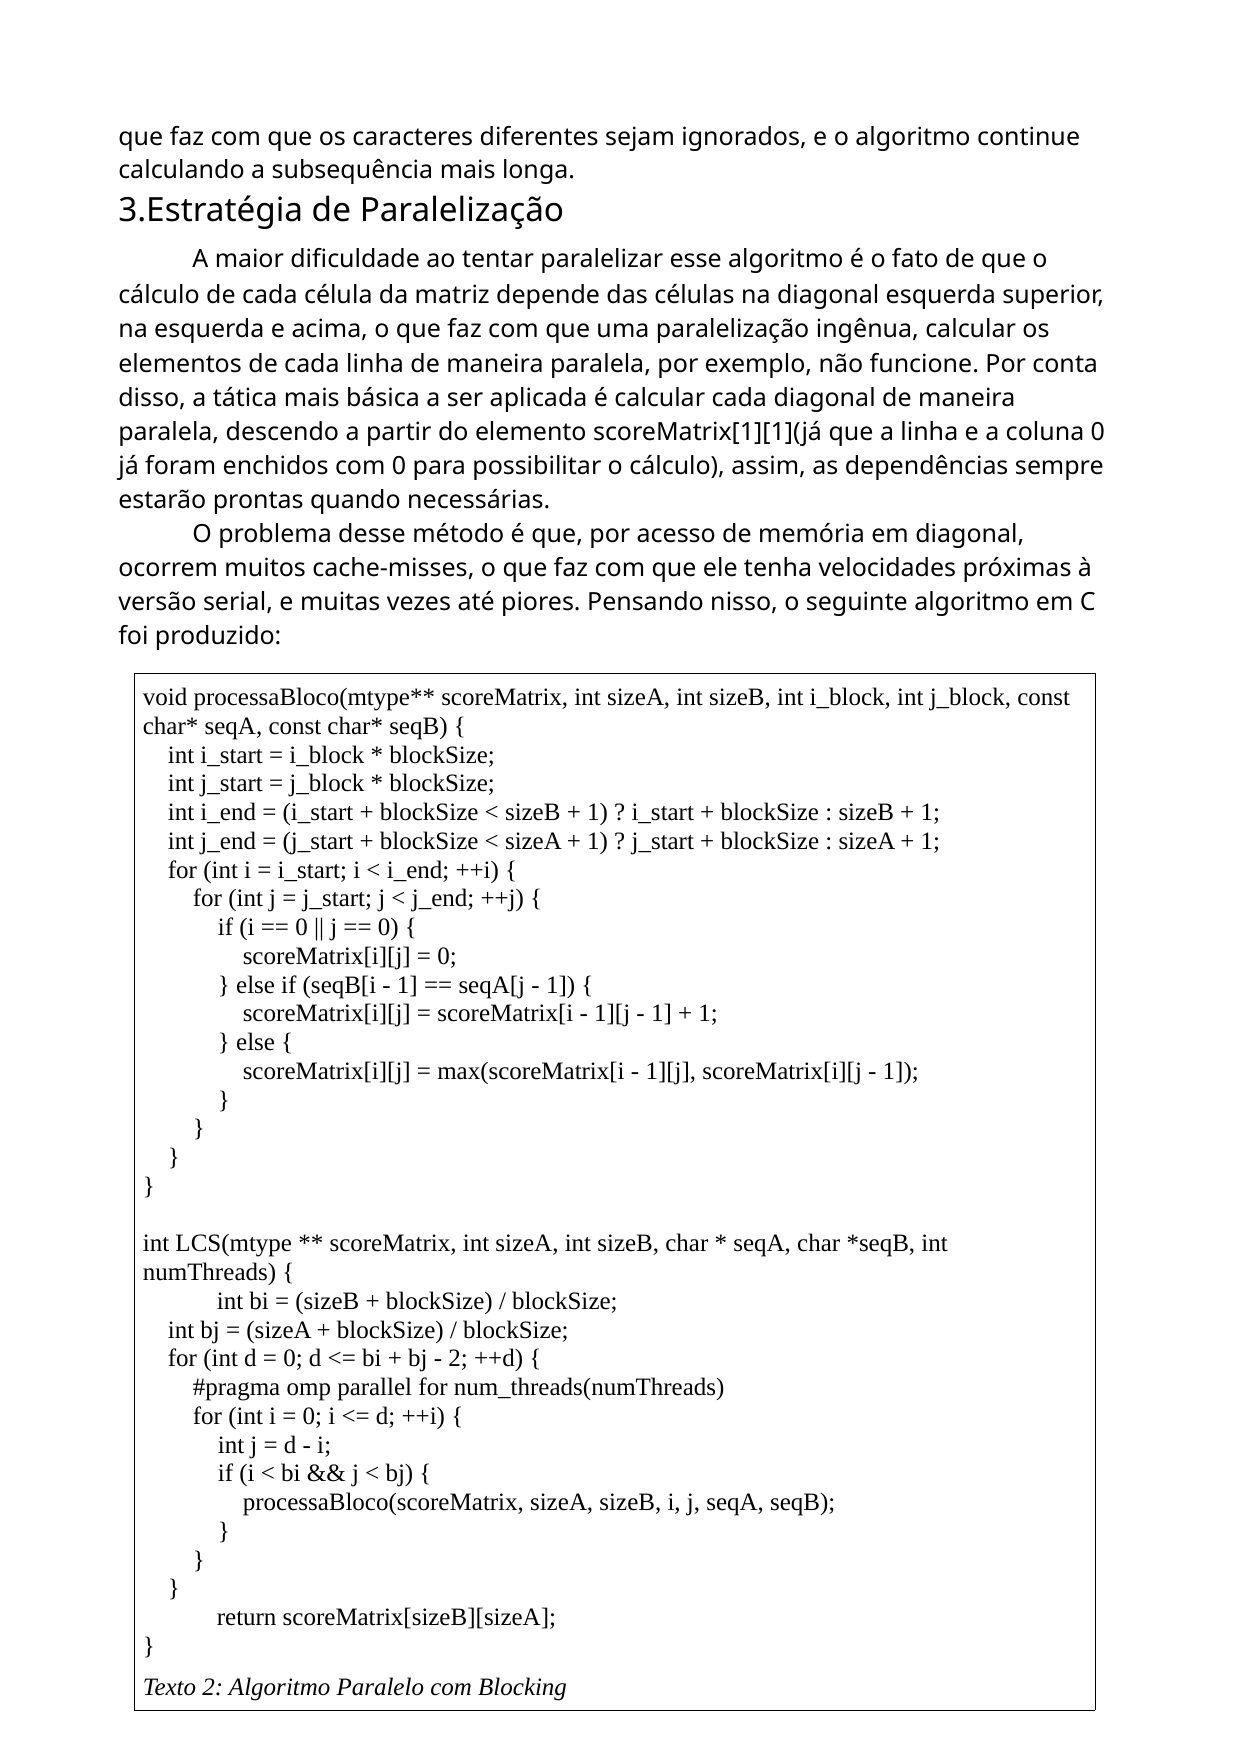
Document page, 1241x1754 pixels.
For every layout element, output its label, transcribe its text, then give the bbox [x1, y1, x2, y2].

text } [143, 1573, 1086, 1602]
text scoreMatrix[i][j] = scoreMatrix[i - 1][j - 1] + 1; [143, 998, 1086, 1027]
text O funcionamento é simples: é utilizada uma matriz para contar o comprimento da subsequência em cada ponto das strings(o valor na posição scoreMatrix[i][j] da matriz representa o comprimento da maior subsequência comum entre os prefixos seqA[0..i-1] e seqB[0..j-1]), caso os elementos analisados sejam iguais, o valor de scoreMatrix[i][j] na tabela será o valor de (scoreMatrix[i-1][j-1] + 1), que é o tamanho da subsequência até aquele momento, mais o caractere analisado. Se forem diferentes, é escolhido o maior valor entre scoreMatrix[i-1][j] e scoreMatrix[i][j-1], o que faz com que os caracteres diferentes sejam ignorados, e o algoritmo continue calculando a subsequência mais longa. [118, 118, 1122, 186]
text O problema desse método é que, por acesso de memória em diagonal, ocorrem muitos cache-misses, o que faz com que ele tenha velocidades próximas à versão serial, e muitas vezes até piores. Pensando nisso, o seguinte algoritmo em C foi produzido: [118, 516, 1122, 652]
text } [143, 1516, 1086, 1545]
text for (int j = j_start; j < j_end; ++j) { [143, 883, 1086, 912]
text A maior dificuldade ao tentar paralelizar esse algoritmo é o fato de que o cálculo de cada célula da matriz depende das células na diagonal esquerda superior, na esquerda e acima, o que faz com que uma paralelização ingênua, calcular os elementos de cada linha de maneira paralela, por exemplo, não funcione. Por conta disso, a tática mais básica a ser aplicada é calcular cada diagonal de maneira paralela, descendo a partir do elemento scoreMatrix[1][1](já que a linha e a coluna 0 já foram enchidos com 0 para possibilitar o cálculo), assim, as dependências sempre estarão prontas quando necessárias. [118, 232, 1122, 516]
text int i_end = (i_start + blockSize < sizeB + 1) ? i_start + blockSize : sizeB + 1; [143, 797, 1086, 826]
text } else { [143, 1027, 1086, 1056]
text #pragma omp parallel for num_threads(numThreads) [143, 1372, 1086, 1401]
text scoreMatrix[i][j] = 0; [143, 941, 1086, 970]
text } else if (seqB[i - 1] == seqA[j - 1]) { [143, 970, 1086, 998]
text int j_start = j_block * blockSize; [143, 768, 1086, 797]
text if (i < bi && j < bj) { [143, 1458, 1086, 1487]
text for (int i = i_start; i < i_end; ++i) { [143, 855, 1086, 883]
text processaBloco(scoreMatrix, sizeA, sizeB, i, j, seqA, seqB); [143, 1487, 1086, 1516]
text if (i == 0 || j == 0) { [143, 912, 1086, 941]
text int i_start = i_block * blockSize; [143, 740, 1086, 768]
text for (int i = 0; i <= d; ++i) { [143, 1401, 1086, 1430]
text int j_end = (j_start + blockSize < sizeA + 1) ? j_start + blockSize : sizeA + 1; [143, 826, 1086, 855]
text void processaBloco(mtype** scoreMatrix, int sizeA, int sizeB, int i_block, int j_block, const char* seqA, const char* seqB) { [143, 682, 1086, 740]
text } [143, 1113, 1086, 1142]
text int bi = (sizeB + blockSize) / blockSize; [143, 1286, 1086, 1315]
text Texto 2: Algoritmo Paralelo com Blocking [143, 1672, 1086, 1701]
text 3.Estratégia de Paralelização [118, 186, 1122, 232]
text int j = d - i; [143, 1430, 1086, 1458]
text int bj = (sizeA + blockSize) / blockSize; [143, 1315, 1086, 1343]
text int LCS(mtype ** scoreMatrix, int sizeA, int sizeB, char * seqA, char *seqB, int numThreads) { [143, 1228, 1086, 1286]
text } [143, 1631, 1086, 1660]
text } [143, 1085, 1086, 1113]
text } [143, 1545, 1086, 1573]
text } [143, 1142, 1086, 1171]
text } [143, 1171, 1086, 1200]
text scoreMatrix[i][j] = max(scoreMatrix[i - 1][j], scoreMatrix[i][j - 1]); [143, 1056, 1086, 1085]
text return scoreMatrix[sizeB][sizeA]; [143, 1602, 1086, 1631]
text for (int d = 0; d <= bi + bj - 2; ++d) { [143, 1343, 1086, 1372]
